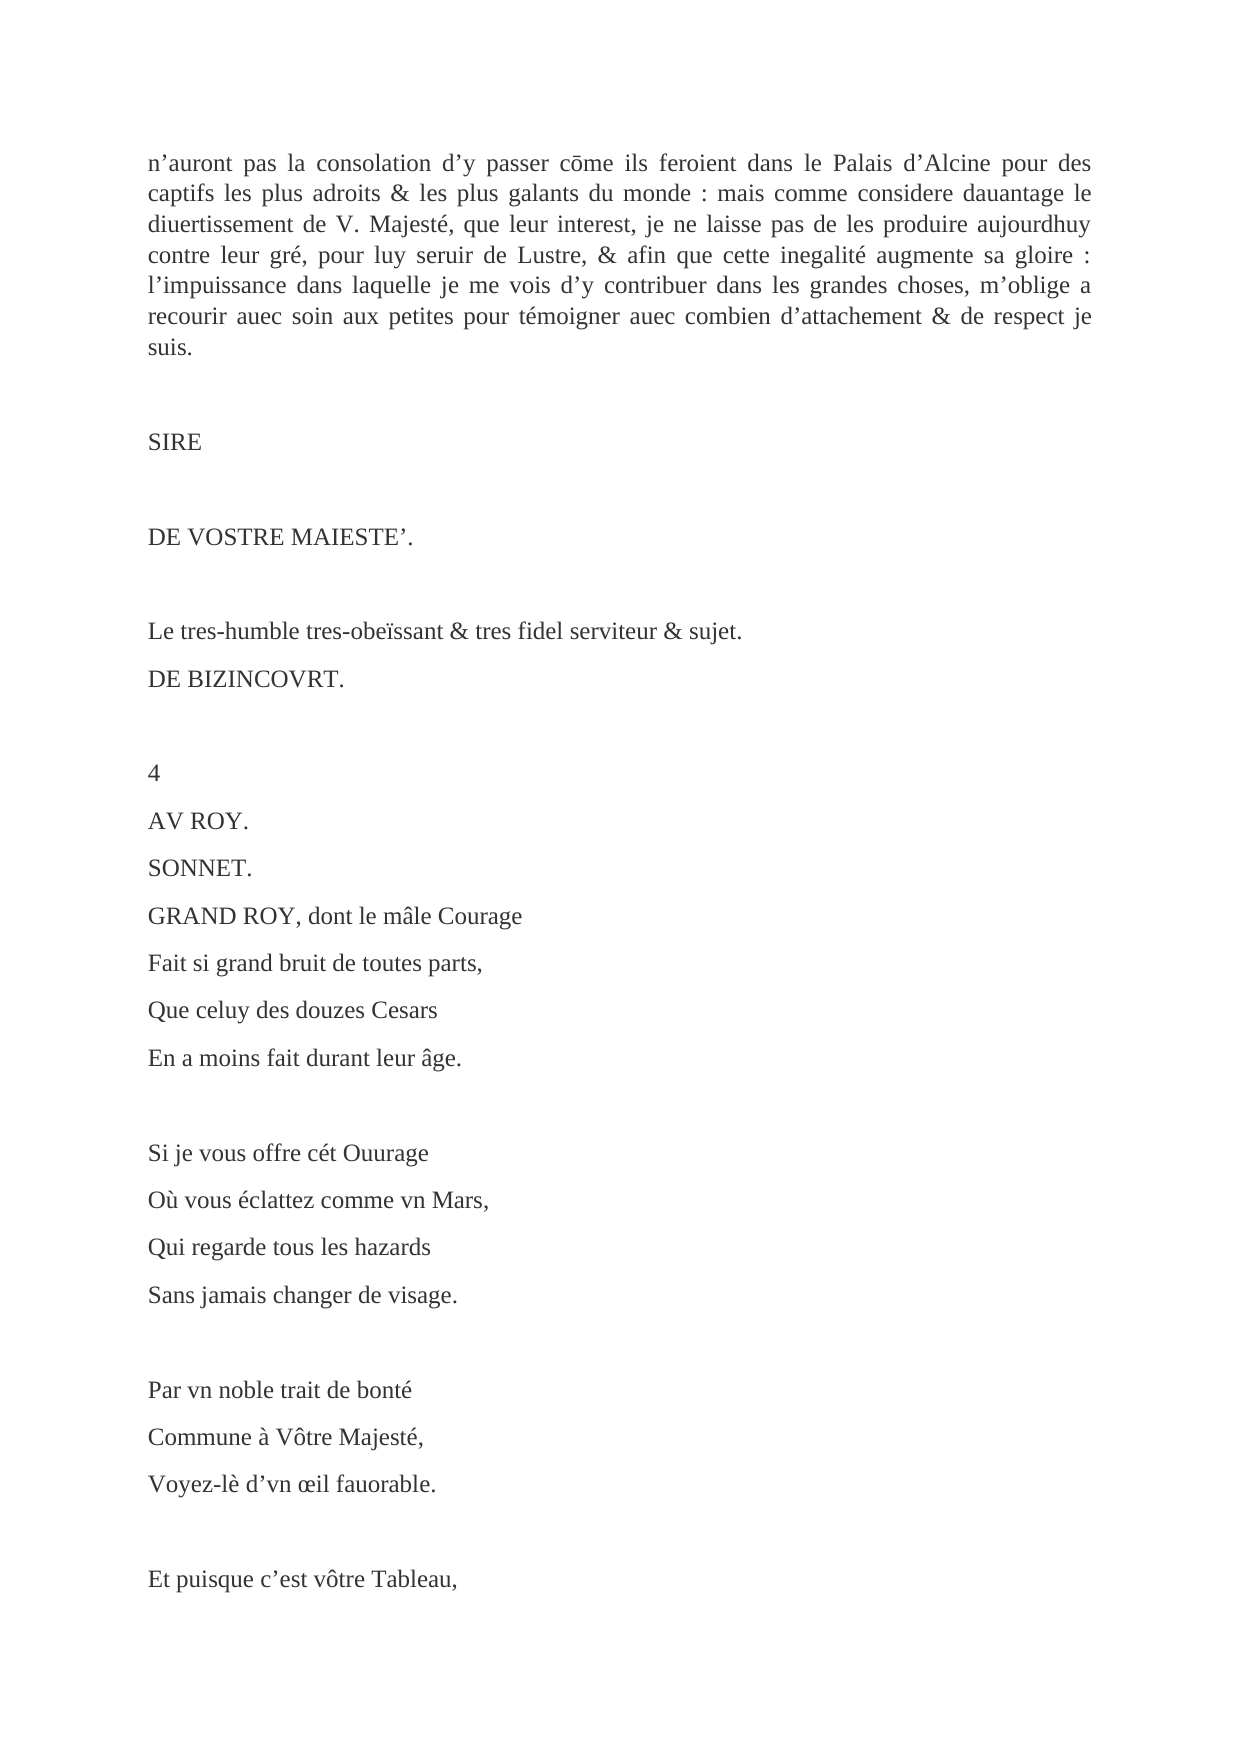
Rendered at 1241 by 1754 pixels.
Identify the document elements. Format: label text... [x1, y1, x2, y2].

text DE VOSTRE MAIESTE’. [148, 522, 1093, 550]
text GRAND ROY, dont le mâle Courage [148, 901, 1093, 929]
text SONNET. [148, 853, 1093, 882]
text Sans jamais changer de visage. [148, 1280, 1093, 1309]
text Voyez-lè d’vn œil fauorable. [148, 1469, 1093, 1498]
text En a moins fait durant leur âge. [148, 1043, 1093, 1072]
text Le tres-humble tres-obeïssant & tres fidel serviteur & sujet. [148, 616, 1093, 645]
text Qui regarde tous les hazards [148, 1232, 1093, 1261]
text Fait si grand bruit de toutes parts, [148, 948, 1093, 977]
text SIRE [148, 427, 1093, 456]
text AV ROY. [148, 806, 1093, 835]
text Que celuy des douzes Cesars [148, 996, 1093, 1024]
text Et puisque c’est vôtre Tableau, [148, 1564, 1093, 1593]
text Par vn noble trait de bonté [148, 1375, 1093, 1403]
text Où vous éclattez comme vn Mars, [148, 1185, 1093, 1214]
text Commune à Vôtre Majesté, [148, 1422, 1093, 1451]
text 4 [148, 758, 1093, 787]
text n’auront pas la consolation d’y passer cōme ils feroient dans le Palais d’Alcine pour des captifs les plus adroits & les plus galants du monde : mais comme considere dauantage le diuertissement de V. Majesté, que leur interest, je ne laisse pas de les produire aujourdhuy contre leur gré, pour luy seruir de Lustre, & afin que cette inegalité augmente sa gloire : l’impuissance dans laquelle je me vois d’y contribuer dans les grandes choses, m’oblige a recourir auec soin aux petites pour témoigner auec combien d’attachement & de respect je suis. [148, 148, 1093, 361]
text Si je vous offre cét Ouurage [148, 1138, 1093, 1166]
text DE BIZINCOVRT. [148, 664, 1093, 692]
